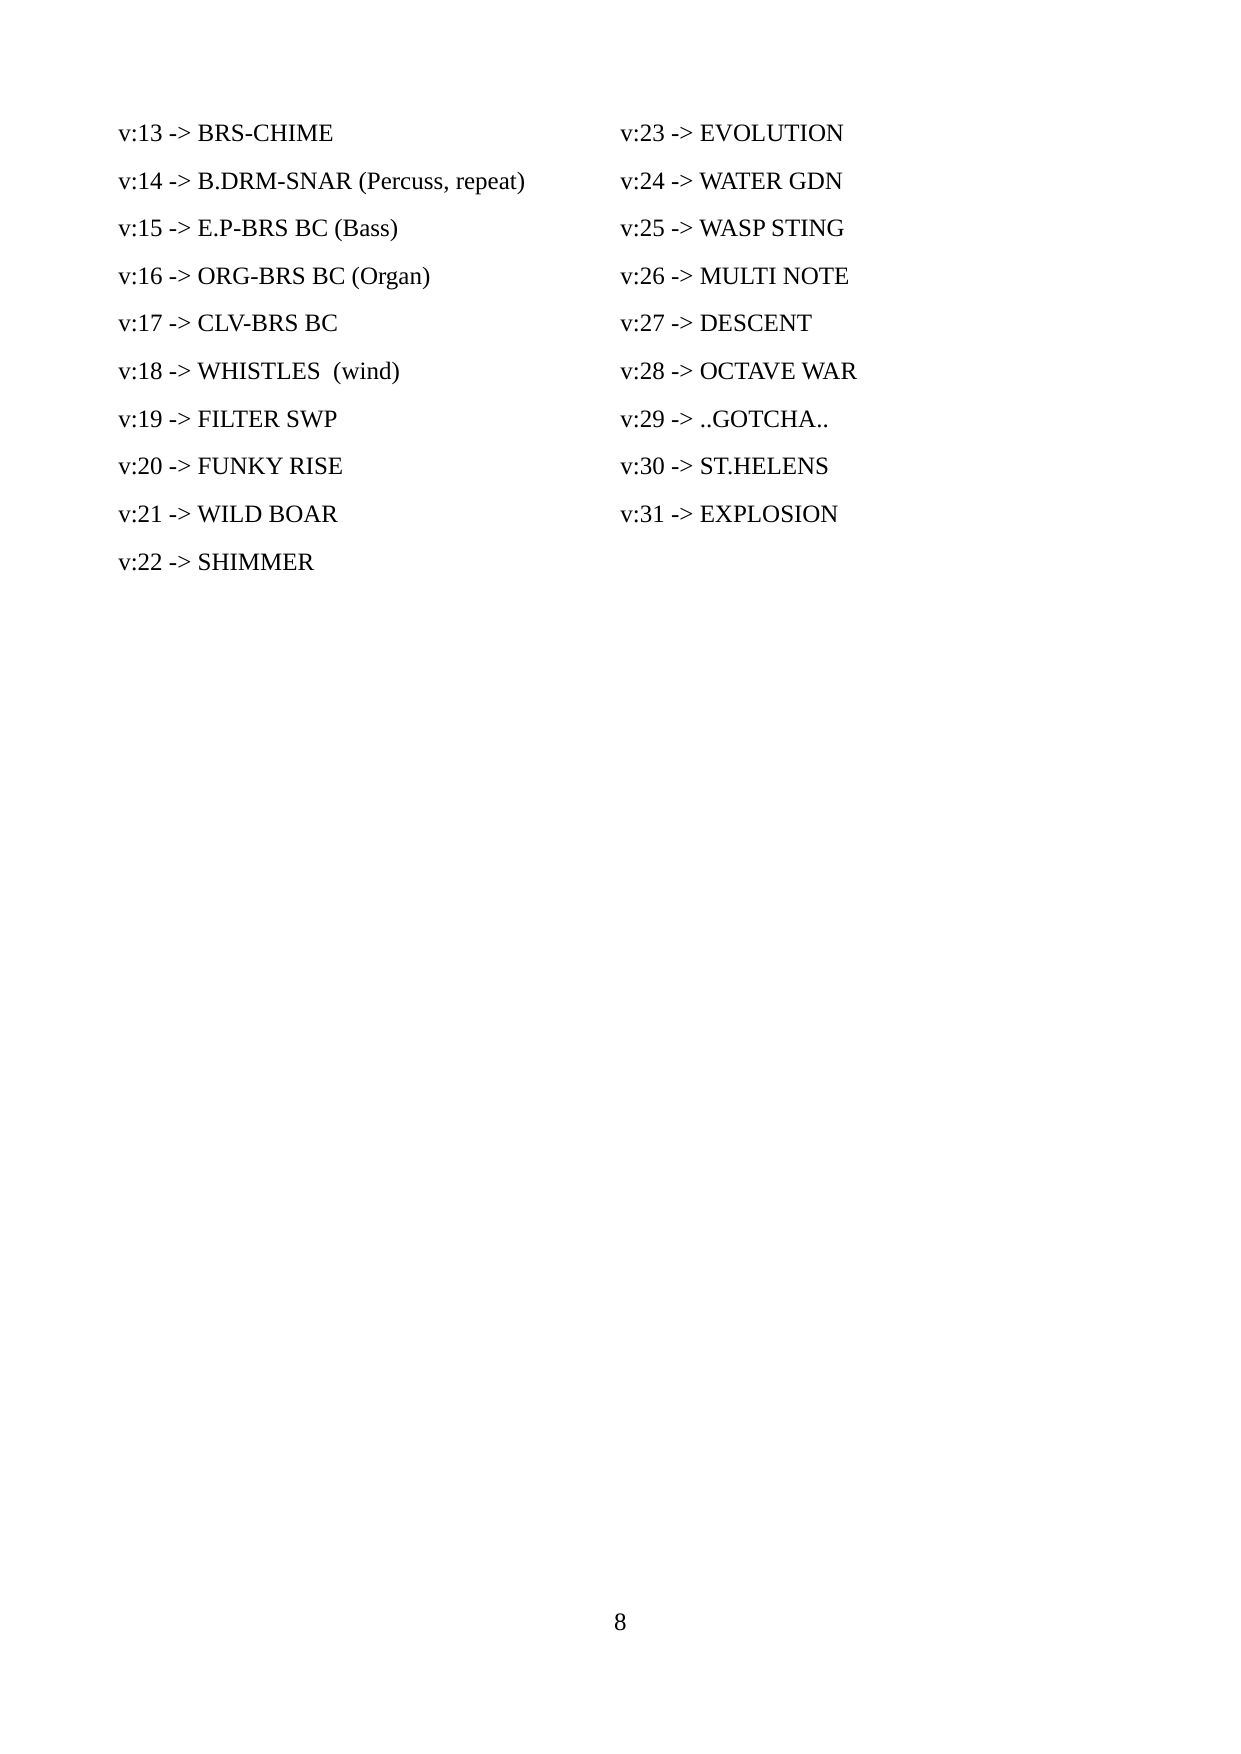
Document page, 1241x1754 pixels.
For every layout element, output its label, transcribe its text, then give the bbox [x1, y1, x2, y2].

text v:22 -> SHIMMER [118, 547, 620, 575]
text v:28 -> OCTAVE WAR [620, 356, 1122, 385]
text v:14 -> B.DRM-SNAR (Percuss, repeat) [118, 166, 620, 194]
text v:20 -> FUNKY RISE [118, 451, 620, 480]
text v:30 -> ST.HELENS [620, 451, 1122, 480]
text v:17 -> CLV-BRS BC [118, 308, 620, 337]
text v:19 -> FILTER SWP [118, 404, 620, 432]
text v:13 -> BRS-CHIME [118, 118, 620, 147]
text v:29 -> ..GOTCHA.. [620, 404, 1122, 432]
text v:31 -> EXPLOSION [620, 499, 1122, 528]
text v:18 -> WHISTLES (wind) [118, 356, 620, 385]
text v:23 -> EVOLUTION [620, 118, 1122, 147]
text v:26 -> MULTI NOTE [620, 261, 1122, 290]
text v:15 -> E.P-BRS BC (Bass) [118, 213, 620, 242]
text v:24 -> WATER GDN [620, 166, 1122, 194]
text v:16 -> ORG-BRS BC (Organ) [118, 261, 620, 290]
text v:25 -> WASP STING [620, 213, 1122, 242]
text v:21 -> WILD BOAR [118, 499, 620, 528]
text v:27 -> DESCENT [620, 308, 1122, 337]
